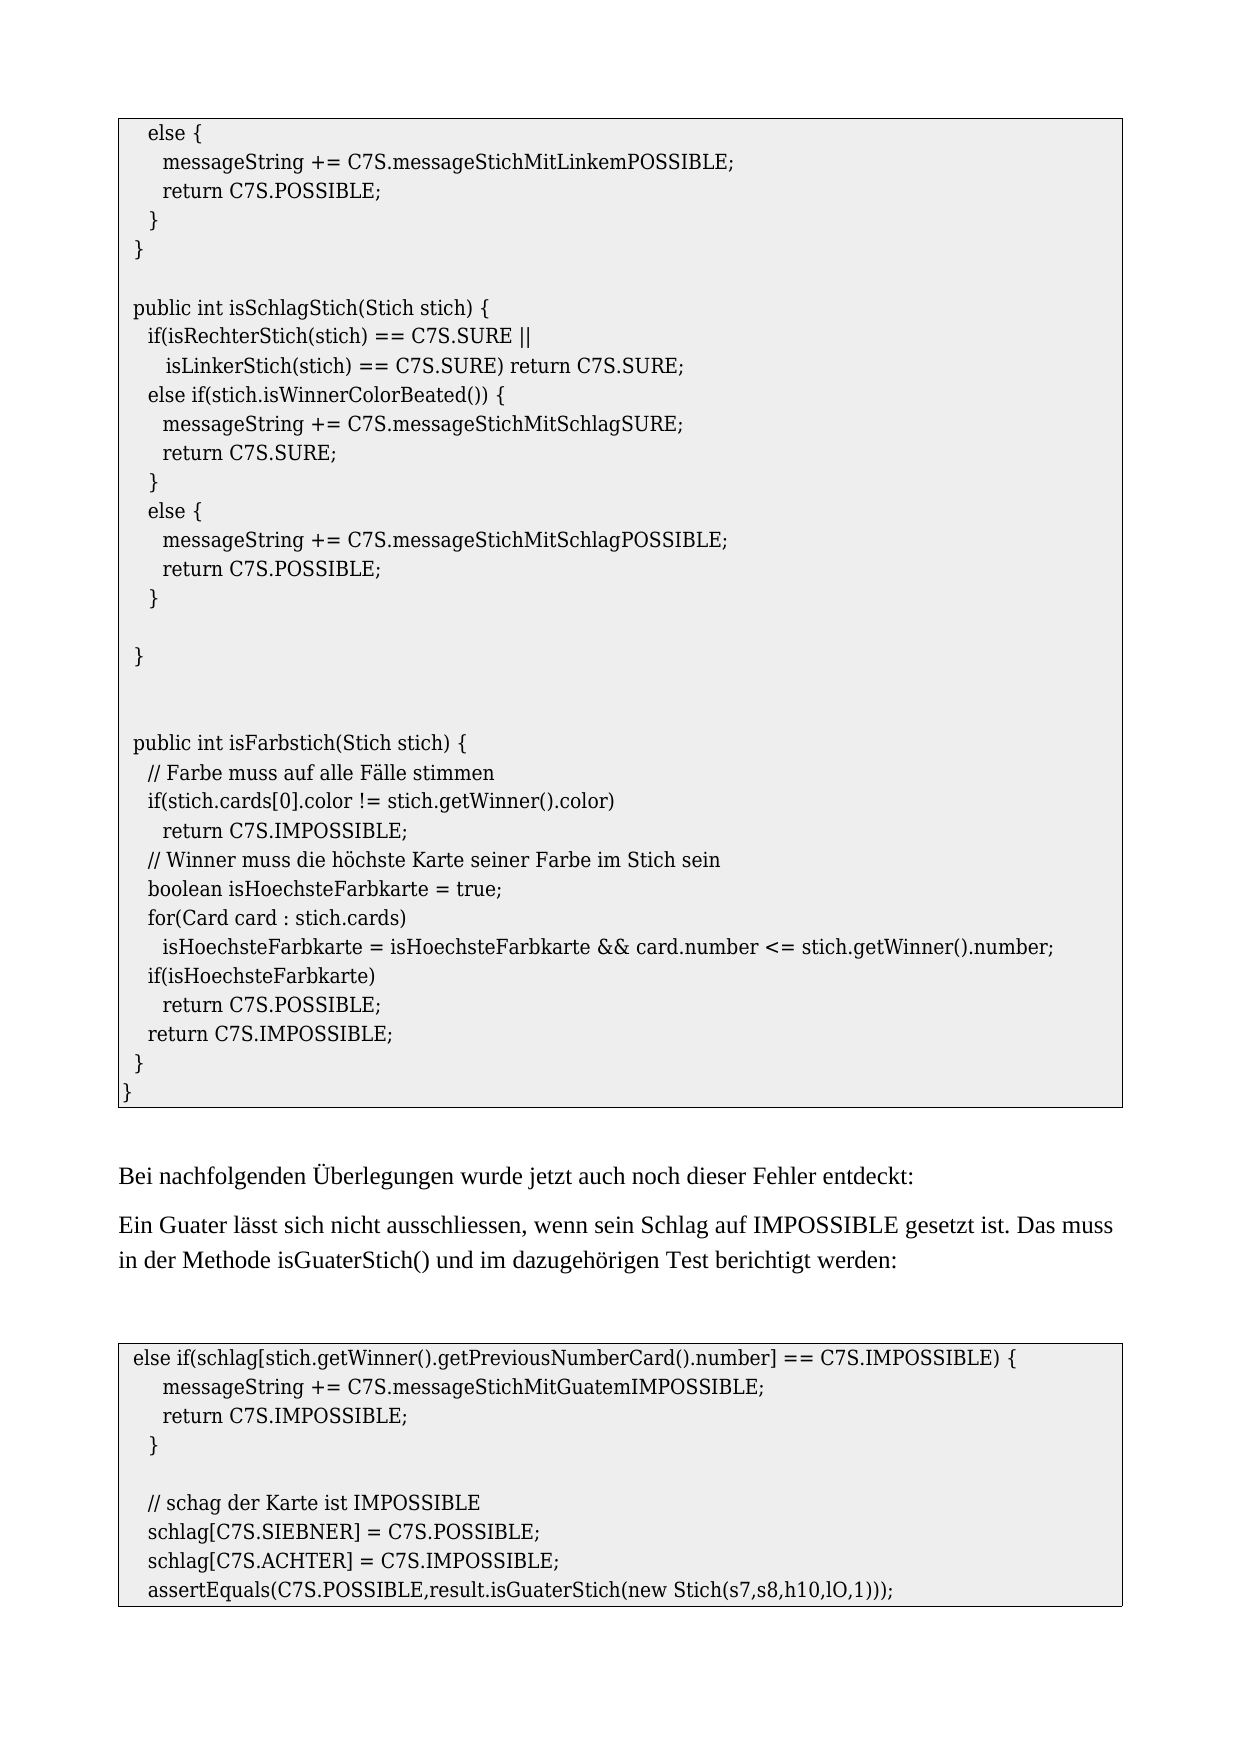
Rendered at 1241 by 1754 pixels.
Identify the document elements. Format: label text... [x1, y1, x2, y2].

text else { [119, 496, 1122, 523]
text } [119, 234, 1122, 262]
text return C7S.POSSIBLE; [119, 176, 1122, 203]
text } [119, 1077, 1122, 1107]
text return C7S.IMPOSSIBLE; [119, 1401, 1122, 1428]
text else { [119, 119, 1122, 145]
text isHoechsteFarbkarte = isHoechsteFarbkarte && card.number <= stich.getWinner().number; [119, 932, 1122, 959]
text // schag der Karte ist IMPOSSIBLE [119, 1488, 1122, 1516]
text } [119, 1430, 1122, 1457]
text if(isRechterStich(stich) == C7S.SURE || [119, 322, 1122, 349]
text } [119, 641, 1122, 668]
text Ein Guater lässt sich nicht ausschliessen, wenn sein Schlag auf IMPOSSIBLE gesetzt ist. Das muss in der Methode isGuaterStich() und im dazugehörigen Test berichtigt werden: [118, 1210, 1122, 1274]
text for(Card card : stich.cards) [119, 903, 1122, 930]
text boolean isHoechsteFarbkarte = true; [119, 874, 1122, 901]
text return C7S.IMPOSSIBLE; [119, 1019, 1122, 1046]
text messageString += C7S.messageStichMitLinkemPOSSIBLE; [119, 147, 1122, 174]
text messageString += C7S.messageStichMitSchlagPOSSIBLE; [119, 525, 1122, 552]
text messageString += C7S.messageStichMitGuatemIMPOSSIBLE; [119, 1372, 1122, 1399]
text // Farbe muss auf alle Fälle stimmen [119, 757, 1122, 785]
text } [119, 1048, 1122, 1075]
text if(stich.cards[0].color != stich.getWinner().color) [119, 787, 1122, 814]
text return C7S.IMPOSSIBLE; [119, 816, 1122, 843]
text schlag[C7S.SIEBNER] = C7S.POSSIBLE; [119, 1517, 1122, 1545]
text Bei nachfolgenden Überlegungen wurde jetzt auch noch dieser Fehler entdeckt: [118, 1161, 1122, 1190]
text return C7S.POSSIBLE; [119, 554, 1122, 581]
text schlag[C7S.ACHTER] = C7S.IMPOSSIBLE; [119, 1546, 1122, 1574]
text else if(stich.isWinnerColorBeated()) { [119, 380, 1122, 407]
text return C7S.SURE; [119, 438, 1122, 465]
text } [119, 467, 1122, 494]
text } [119, 205, 1122, 233]
text if(isHoechsteFarbkarte) [119, 961, 1122, 988]
text assertEquals(C7S.POSSIBLE,result.isGuaterStich(new Stich(s7,s8,h10,lO,1))); [119, 1576, 1122, 1606]
text } [119, 583, 1122, 610]
text public int isFarbstich(Stich stich) { [119, 728, 1122, 756]
text // Winner muss die höchste Karte seiner Farbe im Stich sein [119, 845, 1122, 872]
text isLinkerStich(stich) == C7S.SURE) return C7S.SURE; [119, 351, 1122, 378]
text else if(schlag[stich.getWinner().getPreviousNumberCard().number] == C7S.IMPOSSIBLE) { [119, 1344, 1122, 1370]
text messageString += C7S.messageStichMitSchlagSURE; [119, 409, 1122, 436]
text public int isSchlagStich(Stich stich) { [119, 292, 1122, 320]
text return C7S.POSSIBLE; [119, 990, 1122, 1017]
